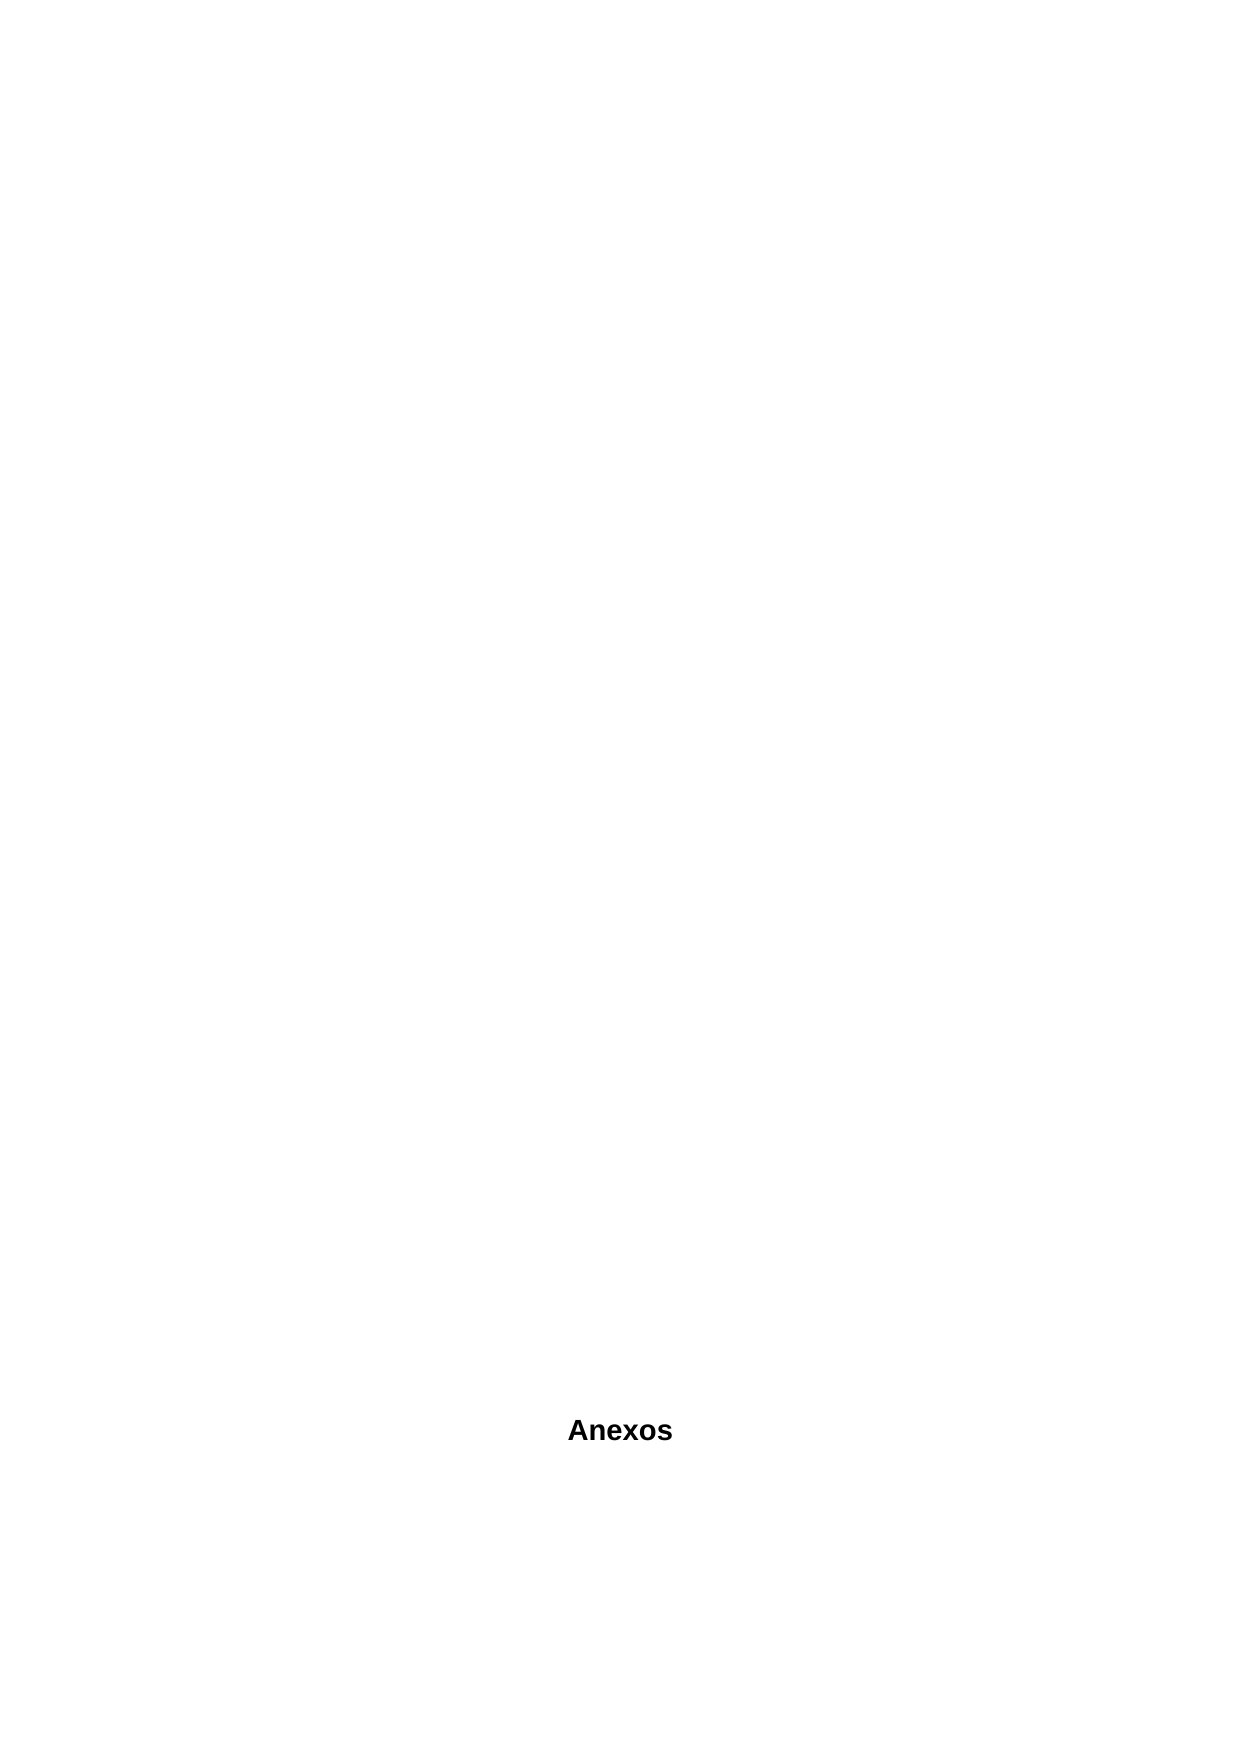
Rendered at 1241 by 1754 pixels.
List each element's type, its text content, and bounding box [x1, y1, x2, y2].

text Anexos [142, 1413, 1098, 1446]
